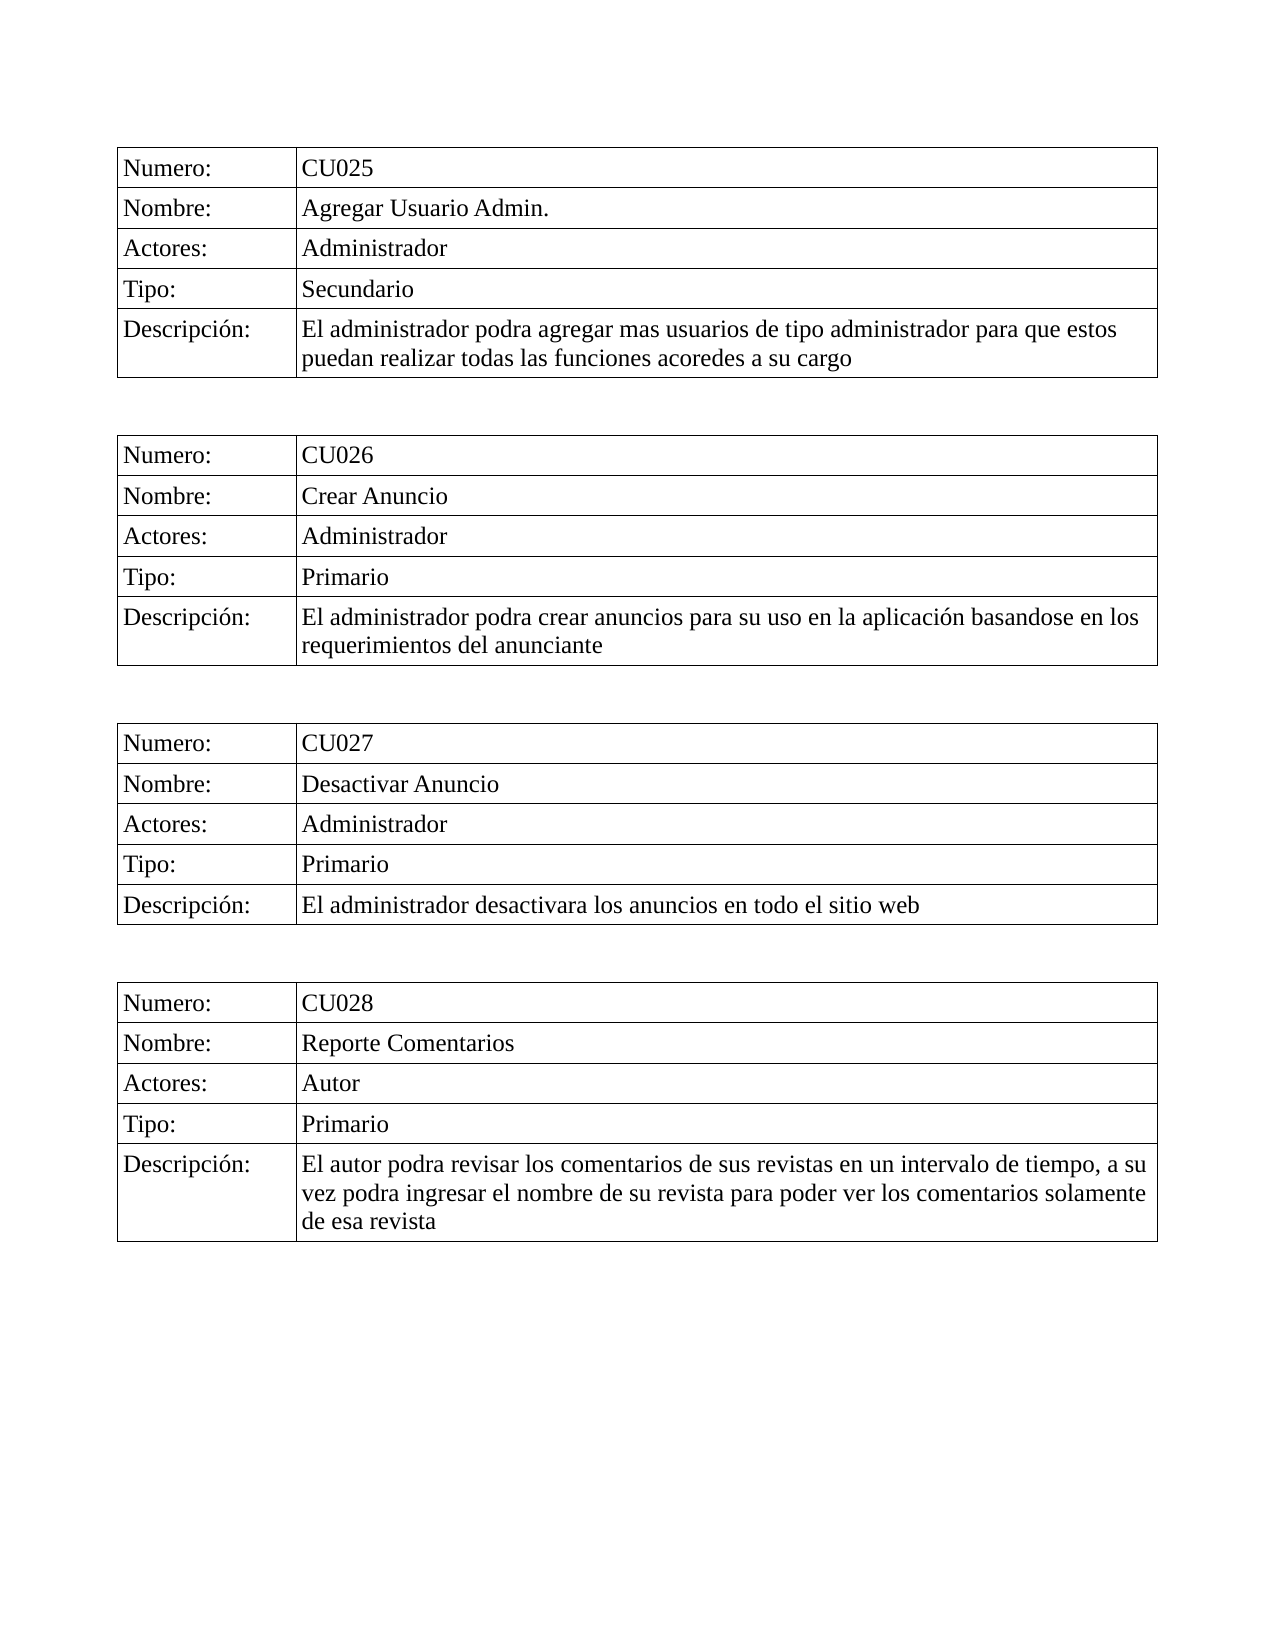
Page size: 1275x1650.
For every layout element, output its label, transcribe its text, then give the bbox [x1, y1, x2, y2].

table_cell Actores: [118, 1064, 296, 1103]
table_cell Nombre: [118, 1023, 296, 1062]
table_cell Descripción: [118, 597, 296, 665]
table_cell Tipo: [118, 1104, 296, 1143]
table_cell Crear Anuncio [297, 476, 1157, 515]
table_cell Reporte Comentarios [297, 1023, 1157, 1062]
table_header Numero: [118, 436, 296, 475]
table_header Numero: [118, 983, 296, 1022]
table_cell Actores: [118, 804, 296, 844]
table_cell Administrador [297, 516, 1157, 556]
table_cell Autor [297, 1064, 1157, 1103]
table_header Numero: [118, 724, 296, 763]
table_cell El autor podra revisar los comentarios de sus revistas en un intervalo de tiempo, a su vez podra ingresar el nombre de su revista para poder ver los comentarios solamente de esa revista [297, 1144, 1157, 1241]
table_cell Administrador [297, 804, 1157, 844]
table_cell Actores: [118, 229, 296, 268]
table_cell El administrador podra agregar mas usuarios de tipo administrador para que estos puedan realizar todas las funciones acoredes a su cargo [297, 309, 1157, 377]
table_cell Nombre: [118, 764, 296, 803]
table_cell Agregar Usuario Admin. [297, 188, 1157, 227]
table_cell Descripción: [118, 309, 296, 377]
table_cell Nombre: [118, 188, 296, 227]
table_cell Descripción: [118, 1144, 296, 1241]
table_cell Actores: [118, 516, 296, 556]
table_header CU027 [297, 724, 1157, 763]
table_cell Descripción: [118, 885, 296, 924]
table_cell Desactivar Anuncio [297, 764, 1157, 803]
table_cell El administrador desactivara los anuncios en todo el sitio web [297, 885, 1157, 924]
table_header CU025 [297, 148, 1157, 187]
table_header Numero: [118, 148, 296, 187]
table_cell Administrador [297, 229, 1157, 268]
table_cell Secundario [297, 269, 1157, 308]
table_cell Primario [297, 557, 1157, 596]
table_cell Tipo: [118, 845, 296, 884]
table_cell Tipo: [118, 269, 296, 308]
table_cell Primario [297, 1104, 1157, 1143]
table_cell El administrador podra crear anuncios para su uso en la aplicación basandose en los requerimientos del anunciante [297, 597, 1157, 665]
table_cell Primario [297, 845, 1157, 884]
table_cell Tipo: [118, 557, 296, 596]
table_header CU028 [297, 983, 1157, 1022]
table_header CU026 [297, 436, 1157, 475]
table_cell Nombre: [118, 476, 296, 515]
